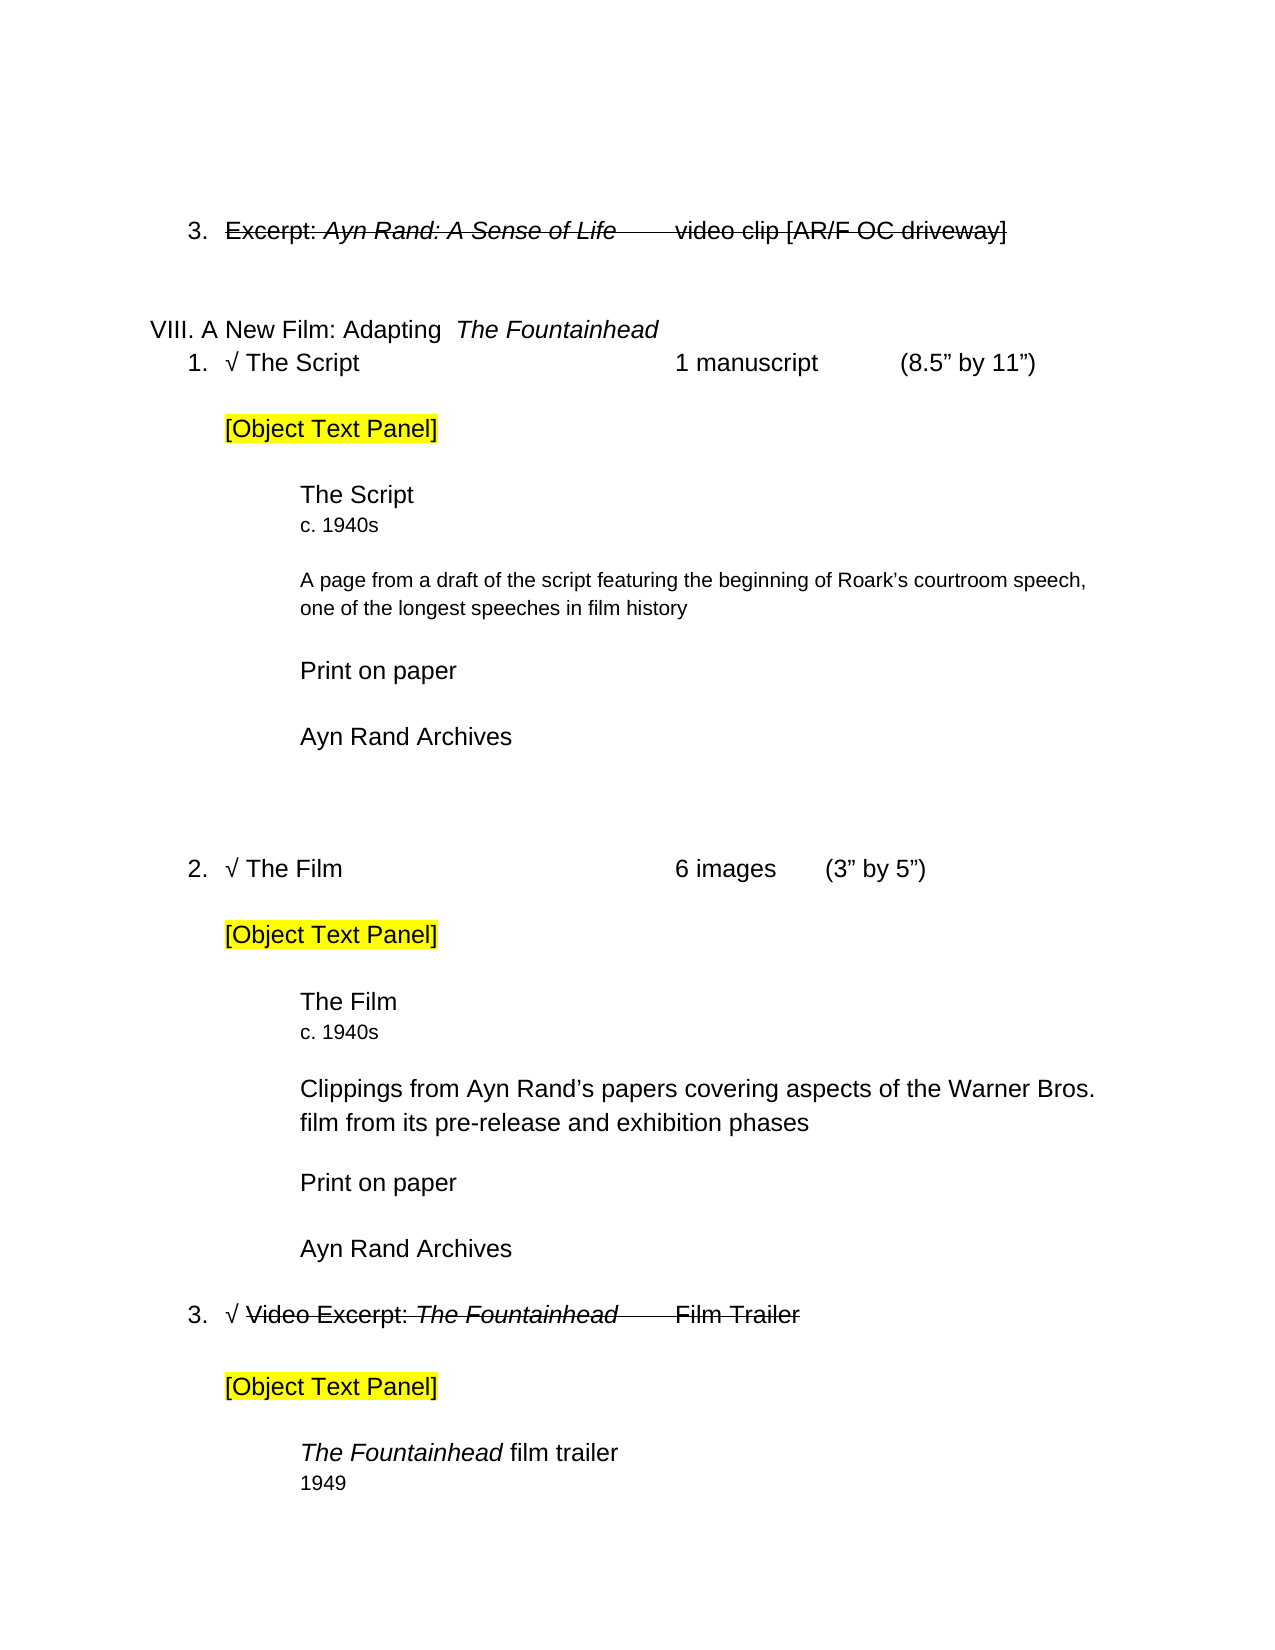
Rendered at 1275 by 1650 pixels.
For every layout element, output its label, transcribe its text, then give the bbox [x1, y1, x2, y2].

text [Object Text Panel] [225, 920, 1125, 949]
text The Film [225, 986, 1125, 1015]
text The Script [225, 480, 1125, 509]
text 1949 [300, 1471, 1125, 1495]
text [Object Text Panel] [225, 1372, 1125, 1400]
text c. 1940s [300, 1019, 1125, 1043]
list √ The Script 1 manuscript (8.5” by 11”) [187, 348, 1125, 377]
list √ The Film 6 images (3” by 5”) [187, 854, 1125, 883]
list √ Video Excerpt: The Fountainhead Film Trailer [187, 1300, 1125, 1329]
text Print on paper [300, 1168, 1125, 1197]
text Ayn Rand Archives [300, 722, 1125, 751]
text Ayn Rand Archives [300, 1234, 1125, 1263]
list Excerpt: Ayn Rand: A Sense of Life video clip [AR/F OC driveway] [187, 216, 1125, 245]
text A page from a draft of the script featuring the beginning of Roark’s courtroom speech, one of the longest speeches in film history [300, 568, 1125, 620]
text VIII. A New Film: Adapting The Fountainhead [150, 315, 1125, 344]
text Clippings from Ayn Rand’s papers covering aspects of the Warner Bros. film from its pre-release and exhibition phases [300, 1074, 1125, 1136]
text c. 1940s [300, 513, 1125, 537]
text Print on paper [300, 656, 1125, 685]
text [Object Text Panel] [225, 414, 1125, 443]
text The Fountainhead film trailer [225, 1438, 1125, 1466]
